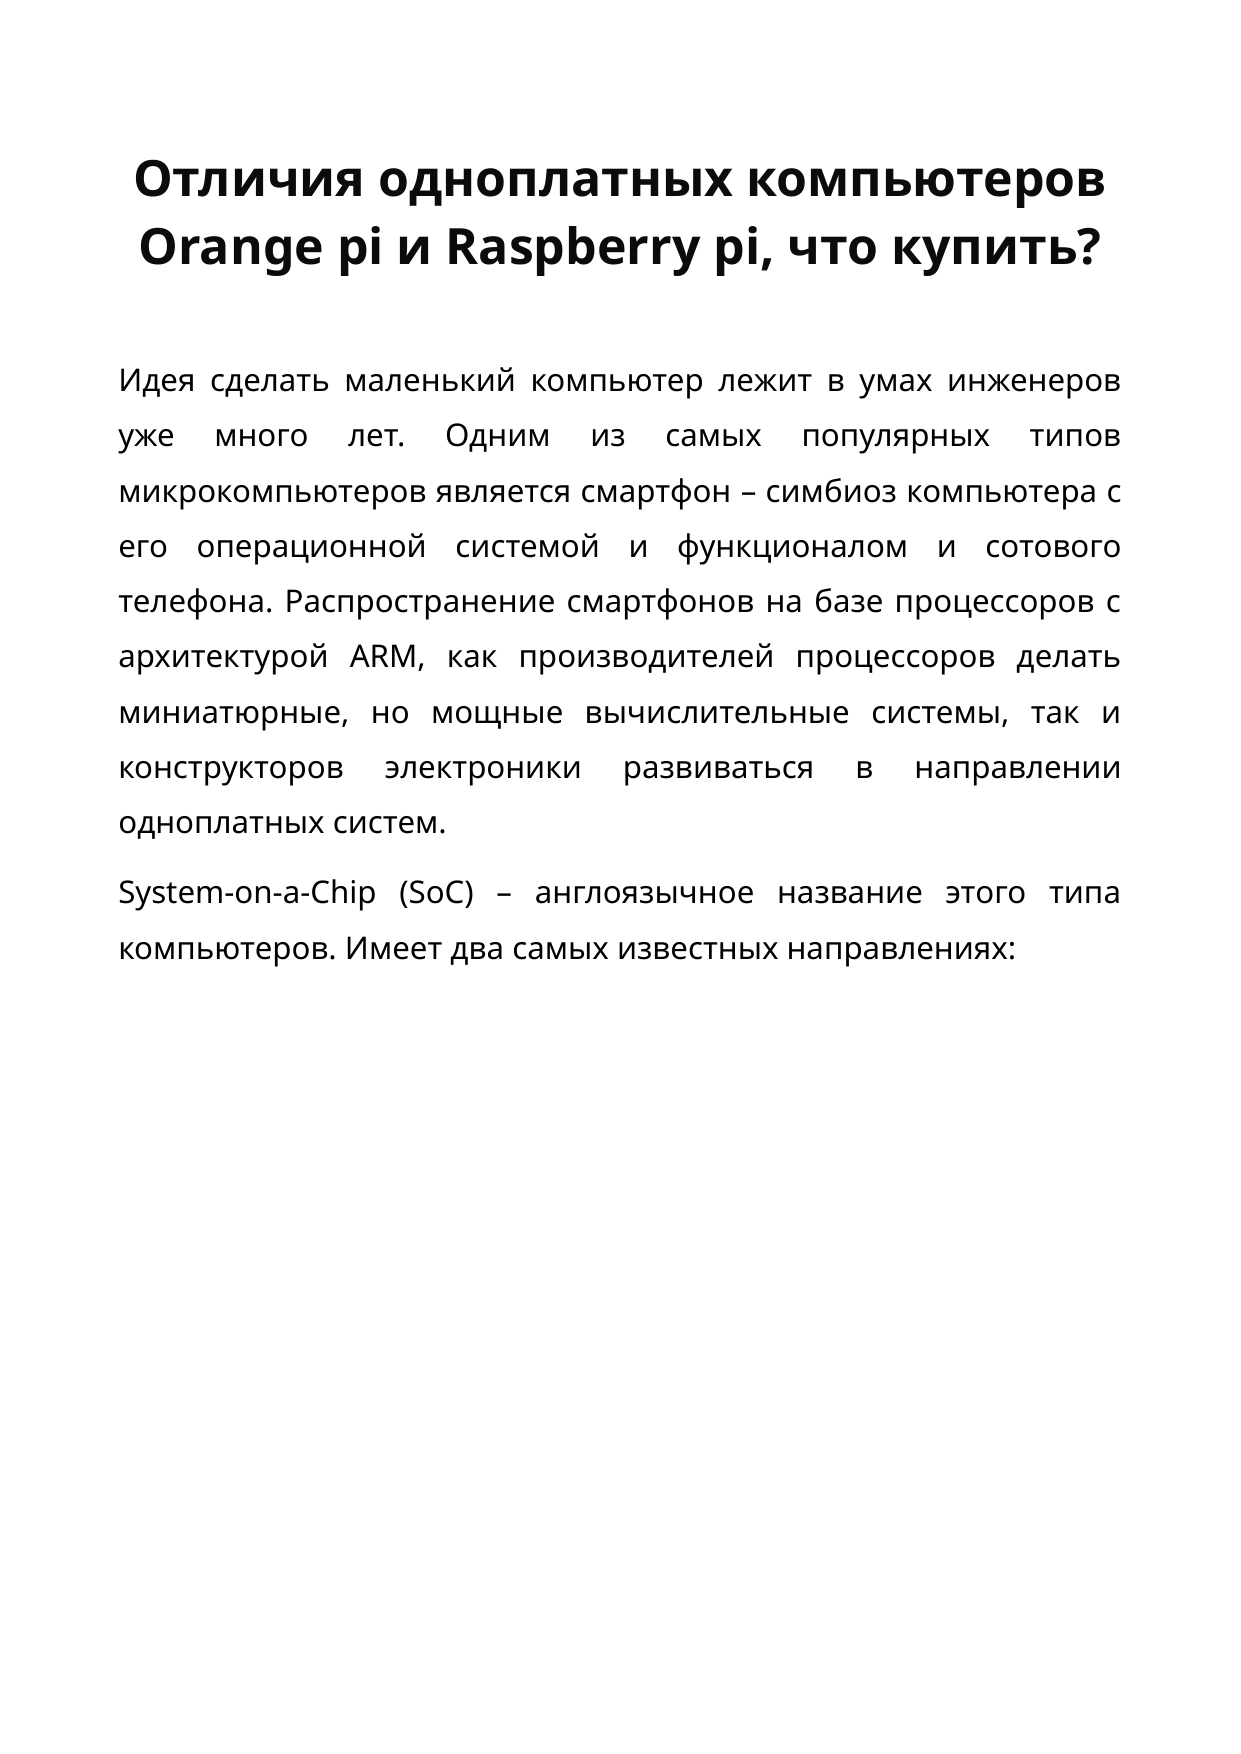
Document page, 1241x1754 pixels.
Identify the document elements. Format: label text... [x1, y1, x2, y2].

text Идея сделать маленький компьютер лежит в умах инженеров уже много лет. Одним из самых популярных типов микрокомпьютеров является смартфон – симбиоз компьютера с его операционной системой и функционалом и сотового телефона. Распространение смартфонов на базе процессоров с архитектурой ARM, как производителей процессоров делать миниатюрные, но мощные вычислительные системы, так и конструкторов электроники развиваться в направлении одноплатных систем. [118, 358, 1122, 843]
text System-on-a-Chip (SoC) – англоязычное название этого типа компьютеров. Имеет два самых известных направлениях: [118, 870, 1122, 968]
subtitle Отличия одноплатных компьютеров Orange pi и Raspberry pi, что купить? [118, 143, 1122, 279]
